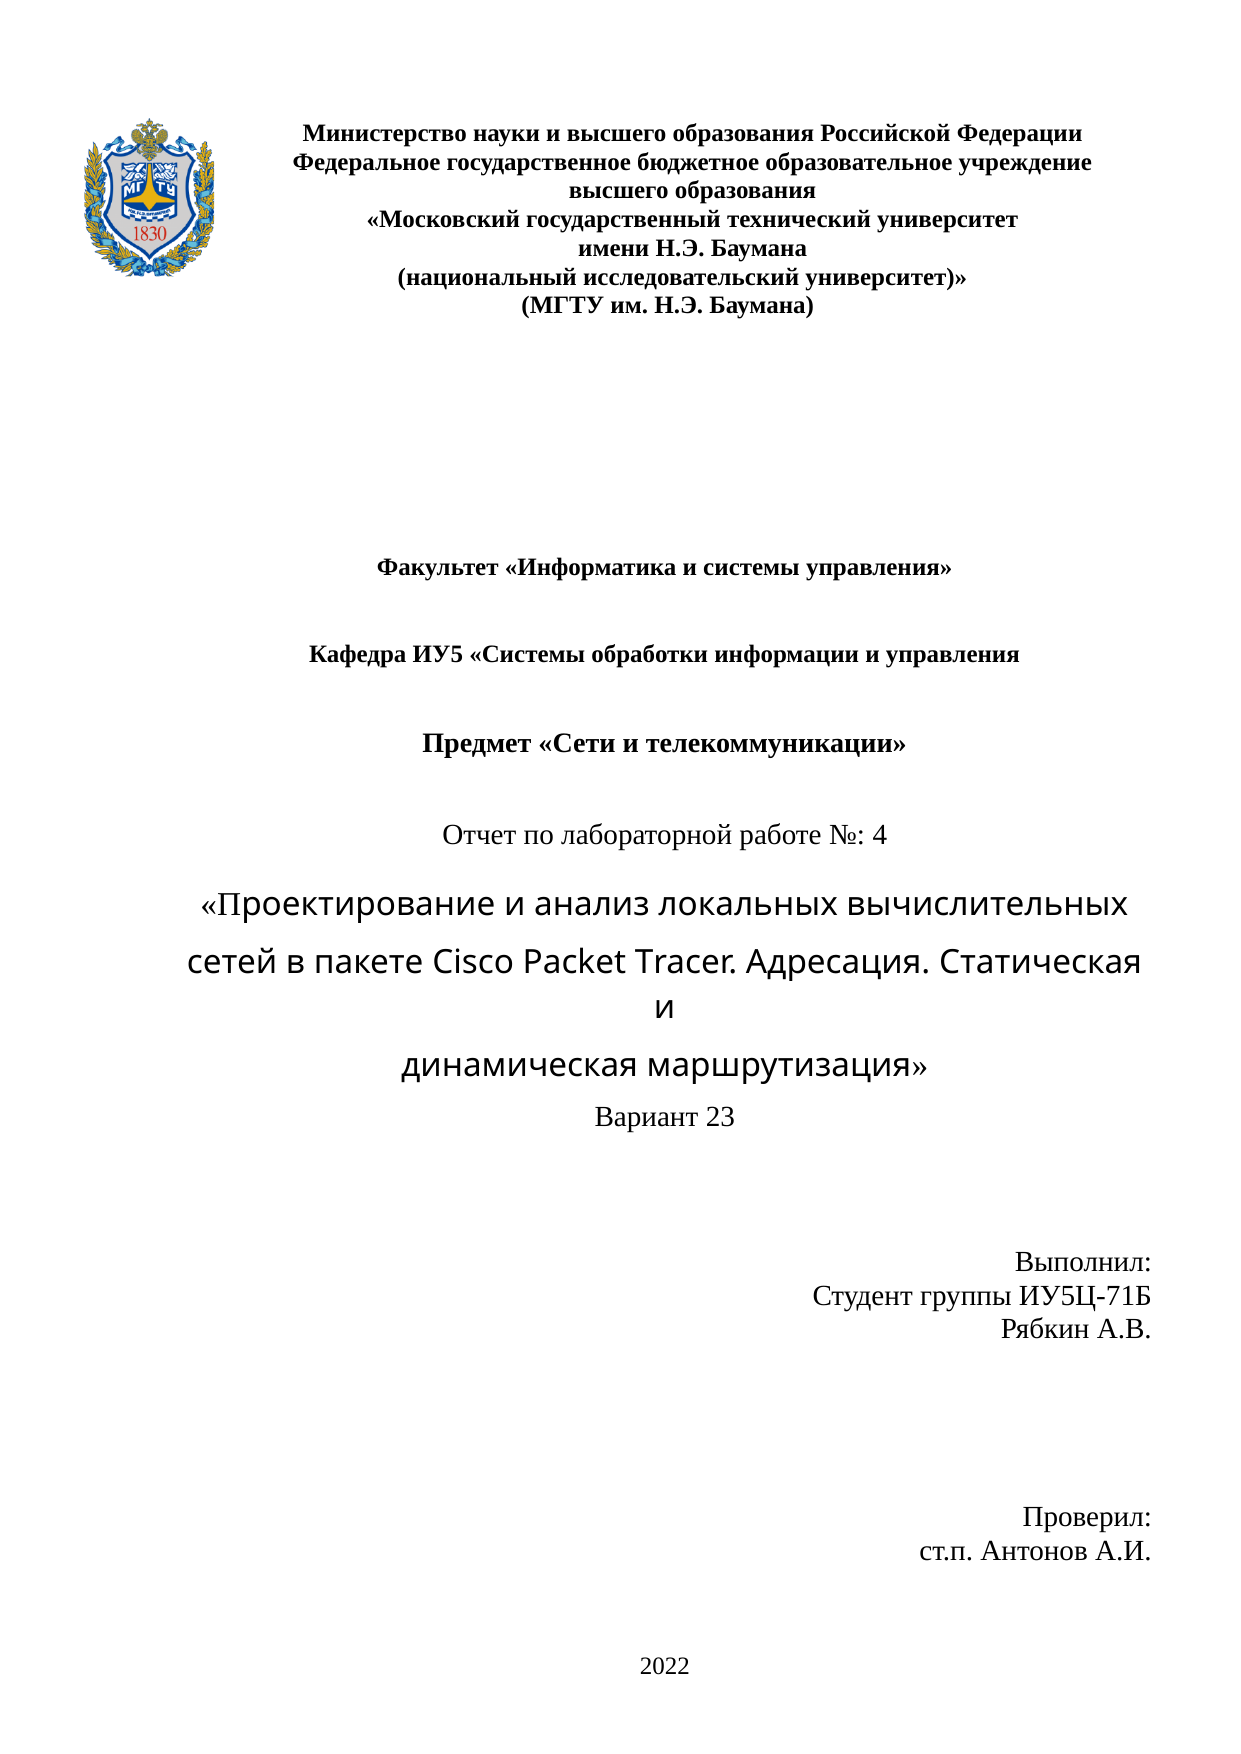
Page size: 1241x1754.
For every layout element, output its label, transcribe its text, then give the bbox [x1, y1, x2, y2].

text высшего образования [177, 176, 1152, 204]
text сетей в пакете Cisco Packet Tracer. Адресация. Статическая и [177, 937, 1152, 1028]
text Кафедра ИУ5 «Системы обработки информации и управления [177, 639, 1152, 668]
text (МГТУ им. Н.Э. Баумана) [177, 291, 1152, 319]
text динамическая маршрутизация» [177, 1041, 1152, 1086]
text Министерство науки и высшего образования Российской Федерации [177, 118, 1152, 147]
text Факультет «Информатика и системы управления» [177, 552, 1152, 581]
text ст.п. Антонов А.И. [177, 1533, 1152, 1566]
text «Проектирование и анализ локальных вычислительных [177, 879, 1152, 925]
text Студент группы ИУ5Ц-71Б [177, 1278, 1152, 1311]
text Отчет по лабораторной работе №: 4 [177, 817, 1152, 850]
text Вариант 23 [177, 1099, 1152, 1132]
text (национальный исследовательский университет)» [177, 262, 1152, 291]
text Выполнил: [177, 1244, 1152, 1278]
text Предмет «Сети и телекоммуникации» [177, 726, 1152, 758]
text имени Н.Э. Баумана [177, 233, 1152, 262]
text Федеральное государственное бюджетное образовательное учреждение [177, 147, 1152, 176]
text Проверил: [177, 1499, 1152, 1533]
text «Московский государственный технический университет [177, 204, 1152, 233]
text Рябкин А.В. [177, 1311, 1152, 1345]
